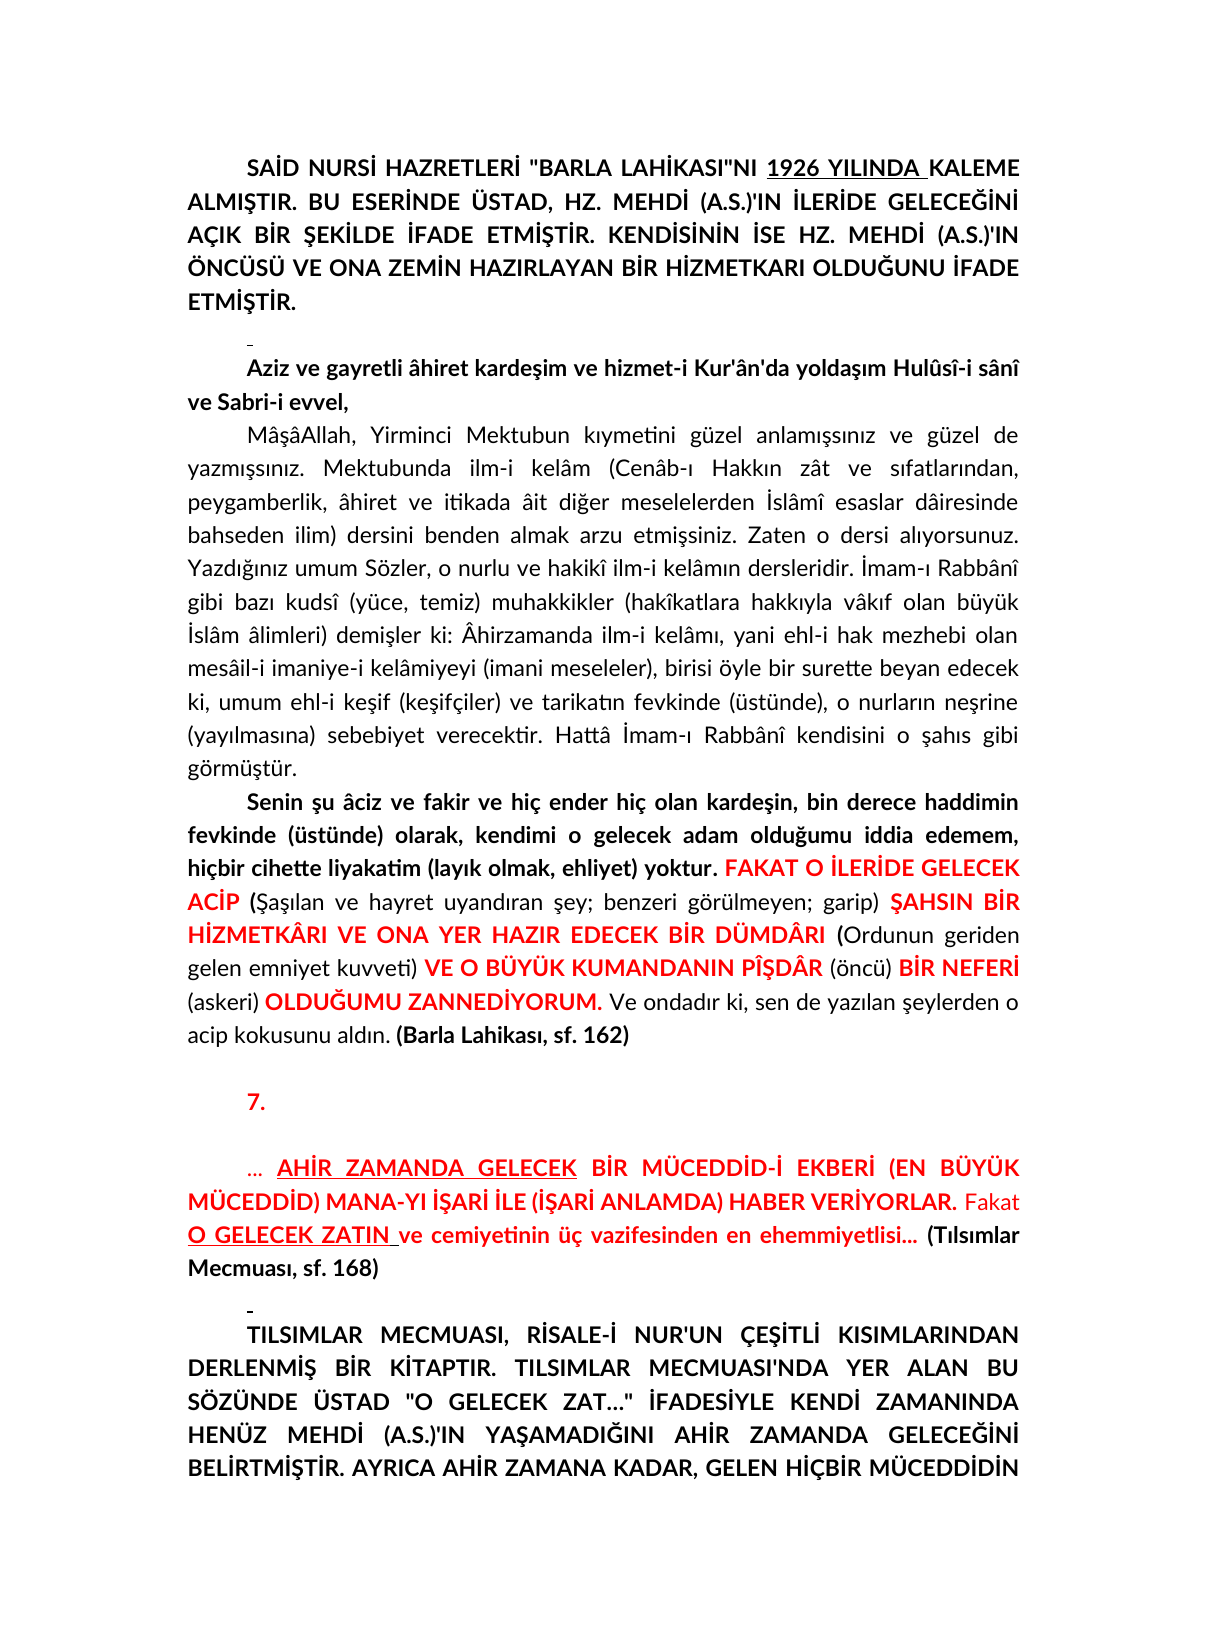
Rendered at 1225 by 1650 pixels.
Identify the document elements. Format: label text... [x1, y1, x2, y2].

text Aziz ve gayretli âhiret kardeşim ve hizmet-i Kur'ân'da yoldaşım Hulûsî-i sânî ve Sabri-i evvel, [187, 350, 1020, 417]
text ... ahİr zamanda gelecek BİR MÜCEDDİD-İ EKBERİ (EN BÜYÜK MÜCEDDİD) MANA-YI İŞARİ İLE (İŞARİ ANLAMDA) HABER VERİYORLAR. Fakat o gelecek zatIn ve cemiyetinin üç vazifesinden en ehemmiyetlisi... (Tılsımlar Mecmuası, sf. 168) [187, 1150, 1020, 1283]
text Senin şu âciz ve fakir ve hiç ender hiç olan kardeşin, bin derece haddimin fevkinde (üstünde) olarak, kendimi o gelecek adam olduğumu iddia edemem, hiçbir cihette liyakatim (layık olmak, ehliyet) yoktur. Fakat o İlerİde gelecek acİp (Şaşılan ve hayret uyandıran şey; benzeri görülmeyen; garip) şahsIn bİr hİzmetkârI ve ona yer hazIr edecek bİr dümdârI (Ordunun geriden gelen emniyet kuvveti) ve o büyük kumandanIn pîşdâr (öncü) bİr neferİ (askeri) olduğumu zannedİyorum. Ve ondadır ki, sen de yazılan şeylerden o acip kokusunu aldın. (Barla Lahikası, sf. 162) [187, 783, 1020, 1050]
text SAİD NURSİ HAZRETLERİ "BARLA LAHİKASI"NI 1926 YILINDA KALEME ALMIŞTIR. BU ESERİNDE ÜSTAD, HZ. MEHDİ (A.S.)'IN İLERİDE GELECEĞİNİ AÇIK BİR ŞEKİLDE İFADE ETMİŞTİR. KENDİSİNİN İSE HZ. MEHDİ (A.S.)'IN ÖNCÜSÜ VE ONA ZEMİN HAZIRLAYAN BİR HİZMETKARI OLDUĞUNU İFADE ETMİŞTİR. [187, 150, 1020, 317]
text 7. [187, 1083, 1020, 1117]
text MâşâAllah, Yirminci Mektubun kıymetini güzel anlamışsınız ve güzel de yazmışsınız. Mektubunda ilm-i kelâm (Cenâb-ı Hakkın zât ve sıfatlarından, peygamberlik, âhiret ve itikada âit diğer meselelerden İslâmî esaslar dâiresinde bahseden ilim) dersini benden almak arzu etmişsiniz. Zaten o dersi alıyorsunuz. Yazdığınız umum Sözler, o nurlu ve hakikî ilm-i kelâmın dersleridir. İmam-ı Rabbânî gibi bazı kudsî (yüce, temiz) muhakkikler (hakîkatlara hakkıyla vâkıf olan büyük İslâm âlimleri) demişler ki: Âhirzamanda ilm-i kelâmı, yani ehl-i hak mezhebi olan mesâil-i imaniye-i kelâmiyeyi (imani meseleler), birisi öyle bir surette beyan edecek ki, umum ehl-i keşif (keşifçiler) ve tarikatın fevkinde (üstünde), o nurların neşrine (yayılmasına) sebebiyet verecektir. Hattâ İmam-ı Rabbânî kendisini o şahıs gibi görmüştür. [187, 417, 1020, 783]
text TILSIMLAR MECMUASI, RİSALE-İ NUR'UN ÇEŞİTLİ KISIMLARINDAN DERLENMİŞ BİR KİTAPTIR. TILSIMLAR MECMUASI'NDA YER ALAN BU SÖZÜNDE ÜSTAD "O GELECEK ZAT…" İFADESİYLE KENDİ ZAMANINDA HENÜZ MEHDİ (A.S.)'IN YAŞAMADIĞINI AHİR ZAMANDA GELECEĞİNİ BELİRTMİŞTİR. AYRICA AHİR ZAMANA KADAR, GELEN HİÇBİR MÜCEDDİDİN [187, 1317, 1020, 1483]
